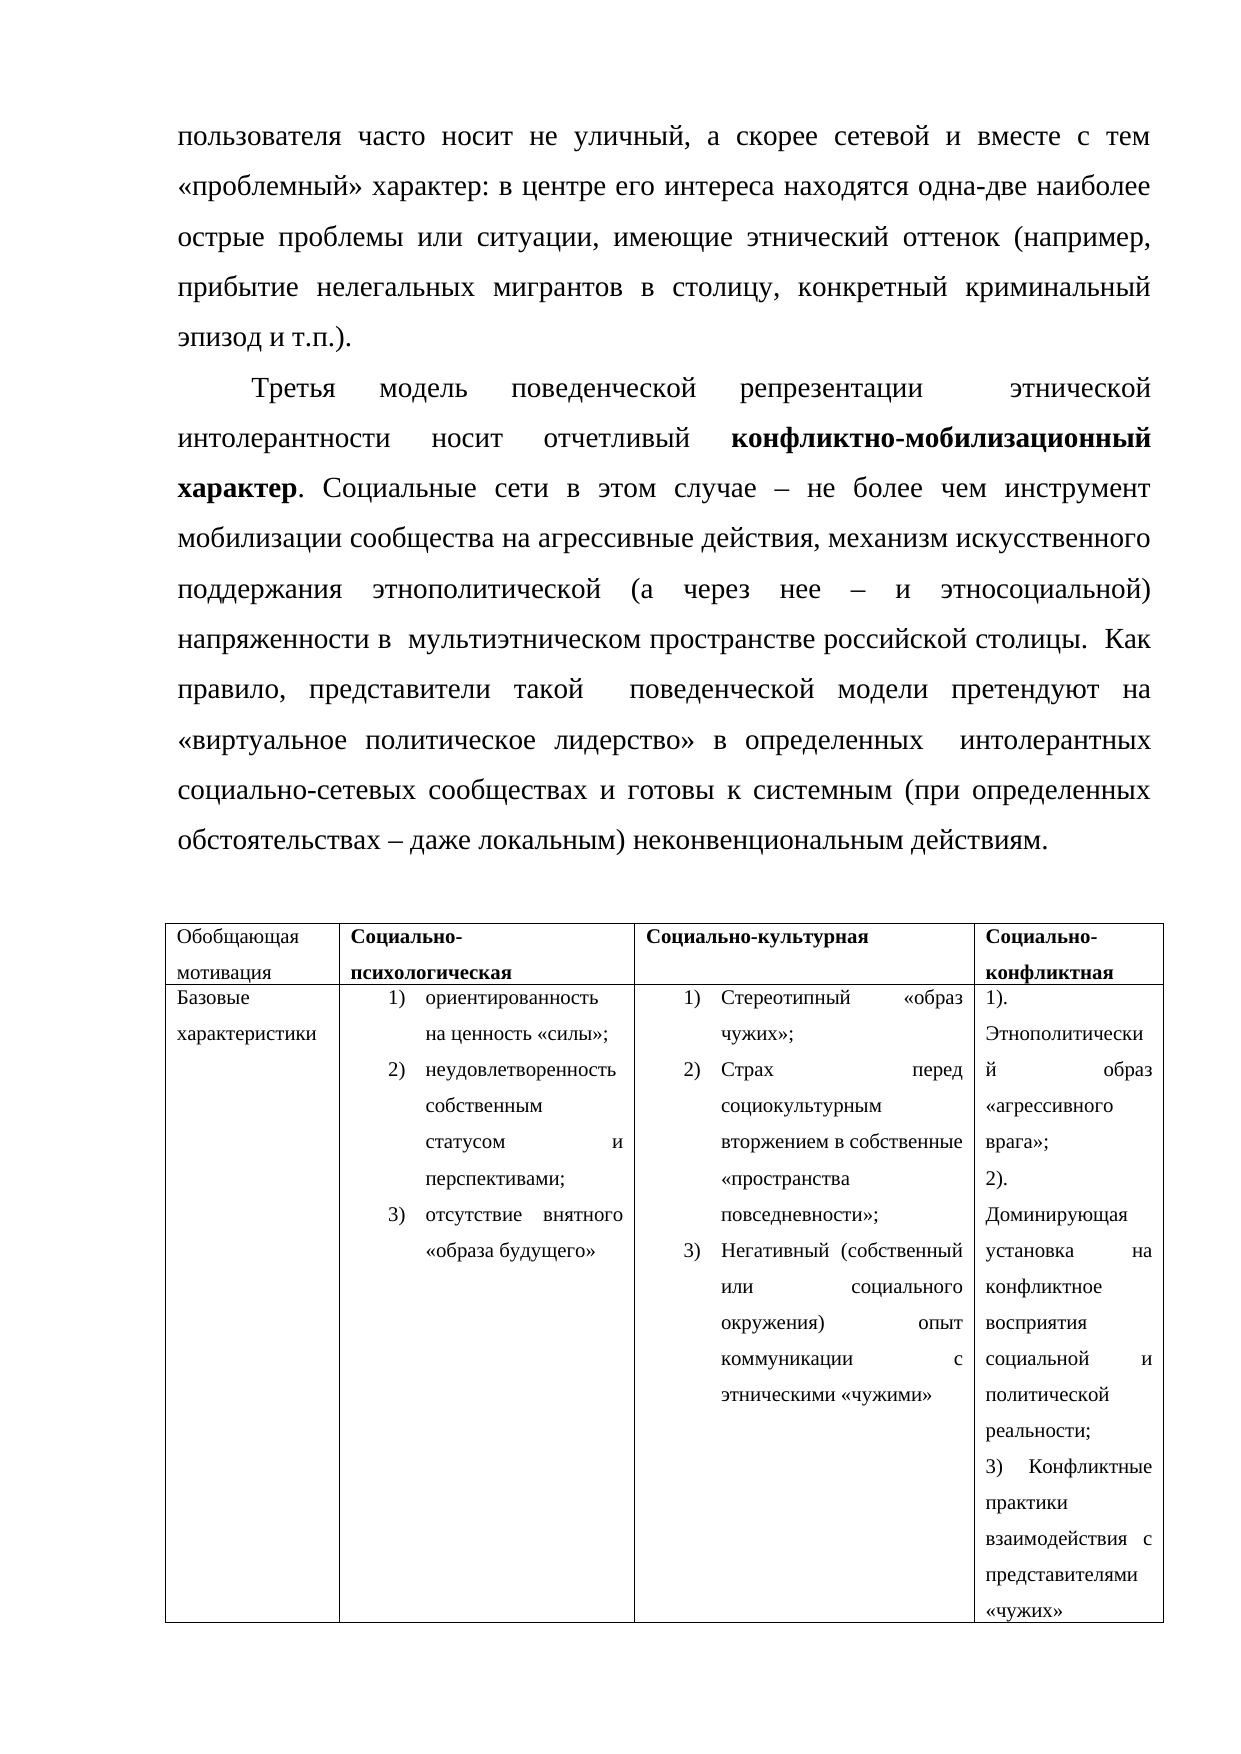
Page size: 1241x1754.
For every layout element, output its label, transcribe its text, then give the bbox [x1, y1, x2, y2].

table_cell Стереотипный «образ чужих»; Страх перед социокультурным вторжением в собственные «пространства повседневности»; Негативный (собственный или социального окружения) опыт коммуникации с этническими «чужими» [635, 985, 974, 1622]
text Третья модель поведенческой репрезентации этнической интолерантности носит отчетливый конфликтно-мобилизационный характер. Социальные сети в этом случае – не более чем инструмент мобилизации сообщества на агрессивные действия, механизм искусственного поддержания этнополитической (а через нее – и этносоциальной) напряженности в мультиэтническом пространстве российской столицы. Как правило, представители такой поведенческой модели претендуют на «виртуальное политическое лидерство» в определенных интолерантных социально-сетевых сообществах и готовы к системным (при определенных обстоятельствах – даже локальным) неконвенциональным действиям. [177, 370, 1152, 856]
table_header Социально-культурная [635, 924, 974, 984]
table_cell Базовые характеристики [166, 985, 339, 1622]
table_header Обобщающая мотивация [166, 924, 339, 984]
table_cell ориентированность на ценность «силы»; неудовлетворенность собственным статусом и перспективами; отсутствие внятного «образа будущего» [340, 985, 634, 1622]
table_cell 1). Этнополитический образ «агрессивного врага»; 2). Доминирующая установка на конфликтное восприятия социальной и политической реальности; 3) Конфликтные практики взаимодействия с представителями «чужих» [975, 985, 1163, 1622]
table_header Социально-психологическая [340, 924, 634, 984]
table_header Социально-конфликтная [975, 924, 1163, 984]
text пользователя часто носит не уличный, а скорее сетевой и вместе с тем «проблемный» характер: в центре его интереса находятся одна-две наиболее острые проблемы или ситуации, имеющие этнический оттенок (например, прибытие нелегальных мигрантов в столицу, конкретный криминальный эпизод и т.п.). [177, 118, 1152, 353]
